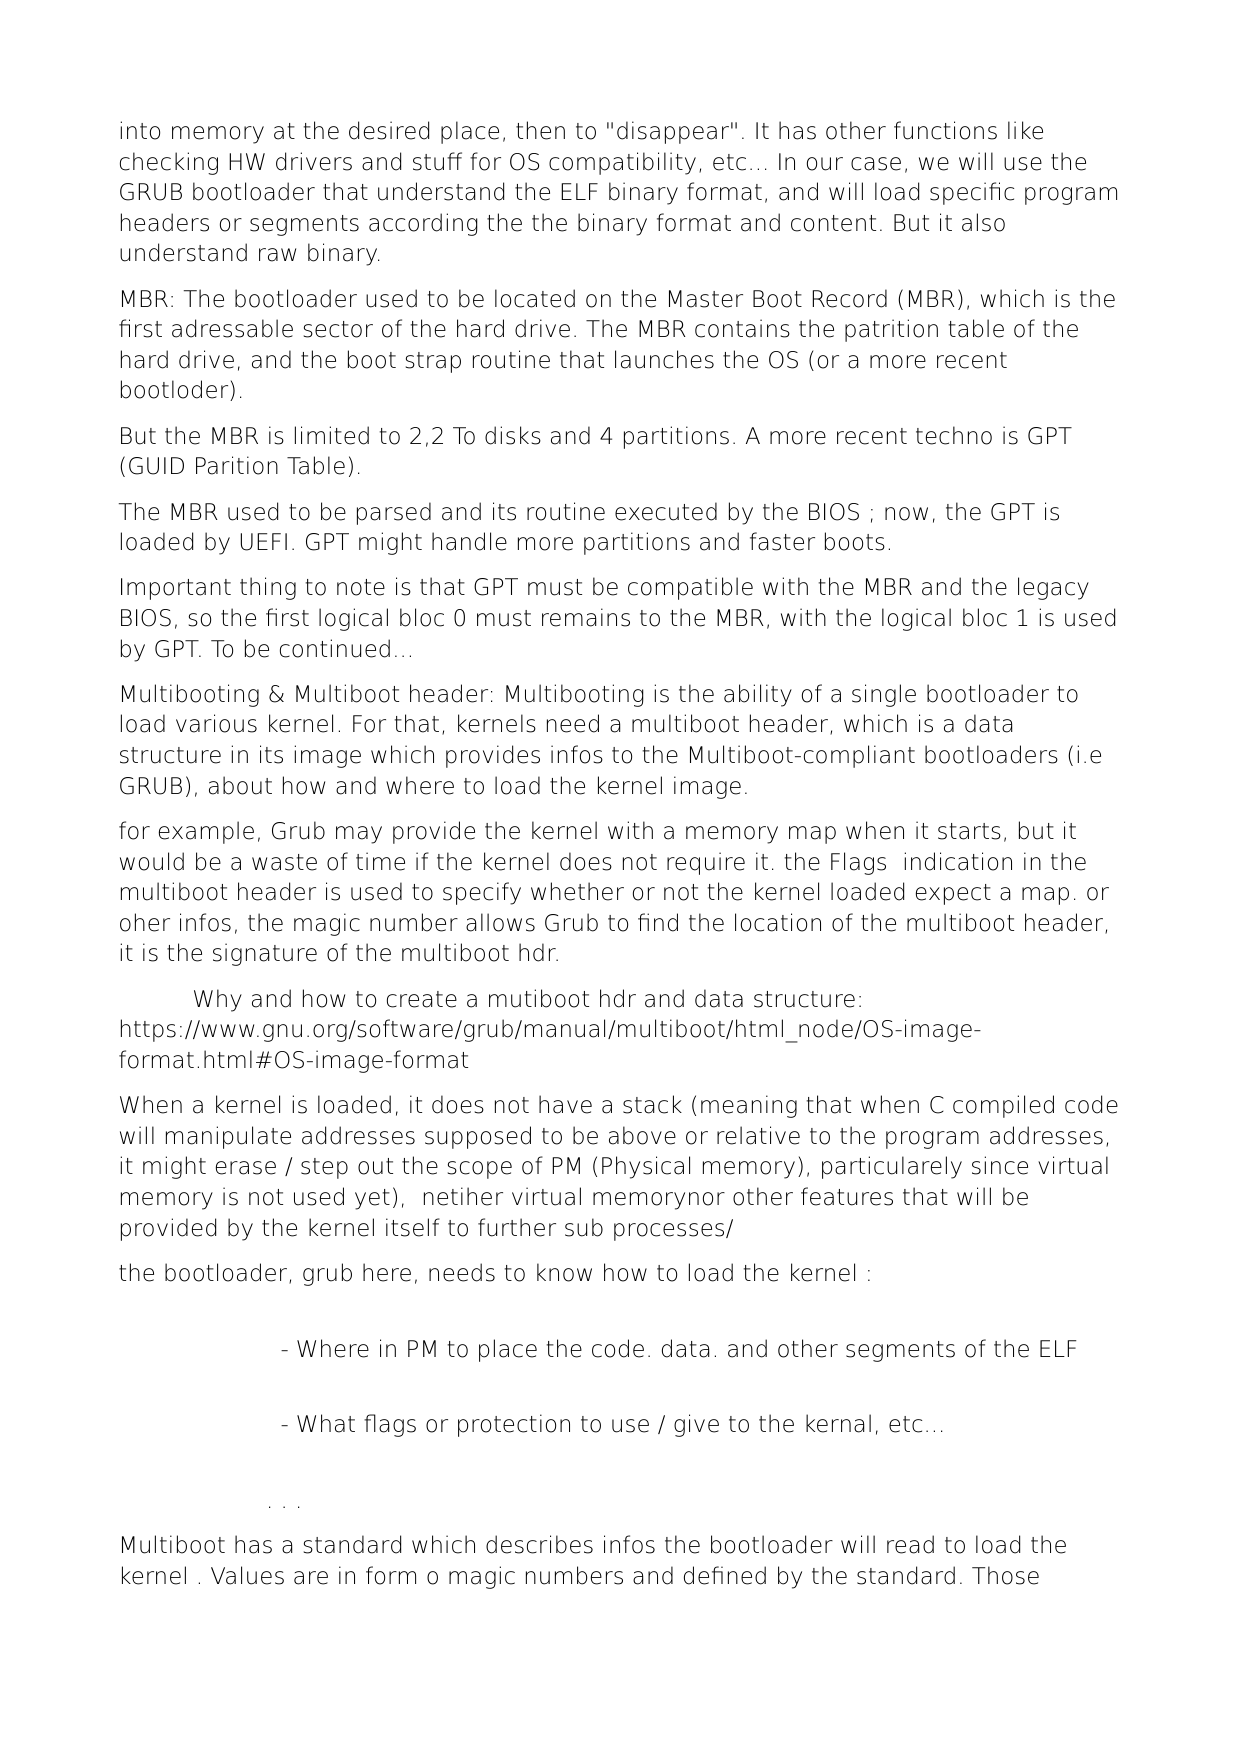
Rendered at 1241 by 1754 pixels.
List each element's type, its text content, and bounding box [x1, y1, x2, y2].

text The MBR used to be parsed and its routine executed by the BIOS ; now, the GPT is loaded by UEFI. GPT might handle more partitions and faster boots. [118, 499, 1122, 556]
text When a kernel is loaded, it does not have a stack (meaning that when C compiled code will manipulate addresses supposed to be above or relative to the program addresses, it might erase / step out the scope of PM (Physical memory), particularely since virtual memory is not used yet), netiher virtual memorynor other features that will be provided by the kernel itself to further sub processes/ [118, 1092, 1122, 1241]
text into memory at the desired place, then to "disappear". It has other functions like checking HW drivers and stuff for OS compatibility, etc... In our case, we will use the GRUB bootloader that understand the ELF binary format, and will load specific program headers or segments according the the binary format and content. But it also understand raw binary. [118, 118, 1122, 267]
text Why and how to create a mutiboot hdr and data structure: https://www.gnu.org/software/grub/manual/multiboot/html_node/OS-image-format.html#OS-image-format [118, 986, 1122, 1074]
text Important thing to note is that GPT must be compatible with the MBR and the legacy BIOS, so the first logical bloc 0 must remains to the MBR, with the logical bloc 1 is used by GPT. To be continued... [118, 574, 1122, 662]
text - Where in PM to place the code. data. and other segments of the ELF [118, 1305, 1122, 1362]
text - What flags or protection to use / give to the kernal, etc... [118, 1381, 1122, 1438]
text . . . [118, 1457, 1122, 1514]
text for example, Grub may provide the kernel with a memory map when it starts, but it would be a waste of time if the kernel does not require it. the Flags indication in the multiboot header is used to specify whether or not the kernel loaded expect a map. or oher infos, the magic number allows Grub to find the location of the multiboot header, it is the signature of the multiboot hdr. [118, 818, 1122, 967]
text MBR: The bootloader used to be located on the Master Boot Record (MBR), which is the first adressable sector of the hard drive. The MBR contains the patrition table of the hard drive, and the boot strap routine that launches the OS (or a more recent bootloder). [118, 286, 1122, 404]
text the bootloader, grub here, needs to know how to load the kernel : [118, 1260, 1122, 1287]
text But the MBR is limited to 2,2 To disks and 4 partitions. A more recent techno is GPT (GUID Parition Table). [118, 423, 1122, 480]
text Multibooting & Multiboot header: Multibooting is the ability of a single bootloader to load various kernel. For that, kernels need a multiboot header, which is a data structure in its image which provides infos to the Multiboot-compliant bootloaders (i.e GRUB), about how and where to load the kernel image. [118, 681, 1122, 799]
text Multiboot has a standard which describes infos the bootloader will read to load the kernel . Values are in form o magic numbers and defined by the standard. Those [118, 1533, 1122, 1590]
